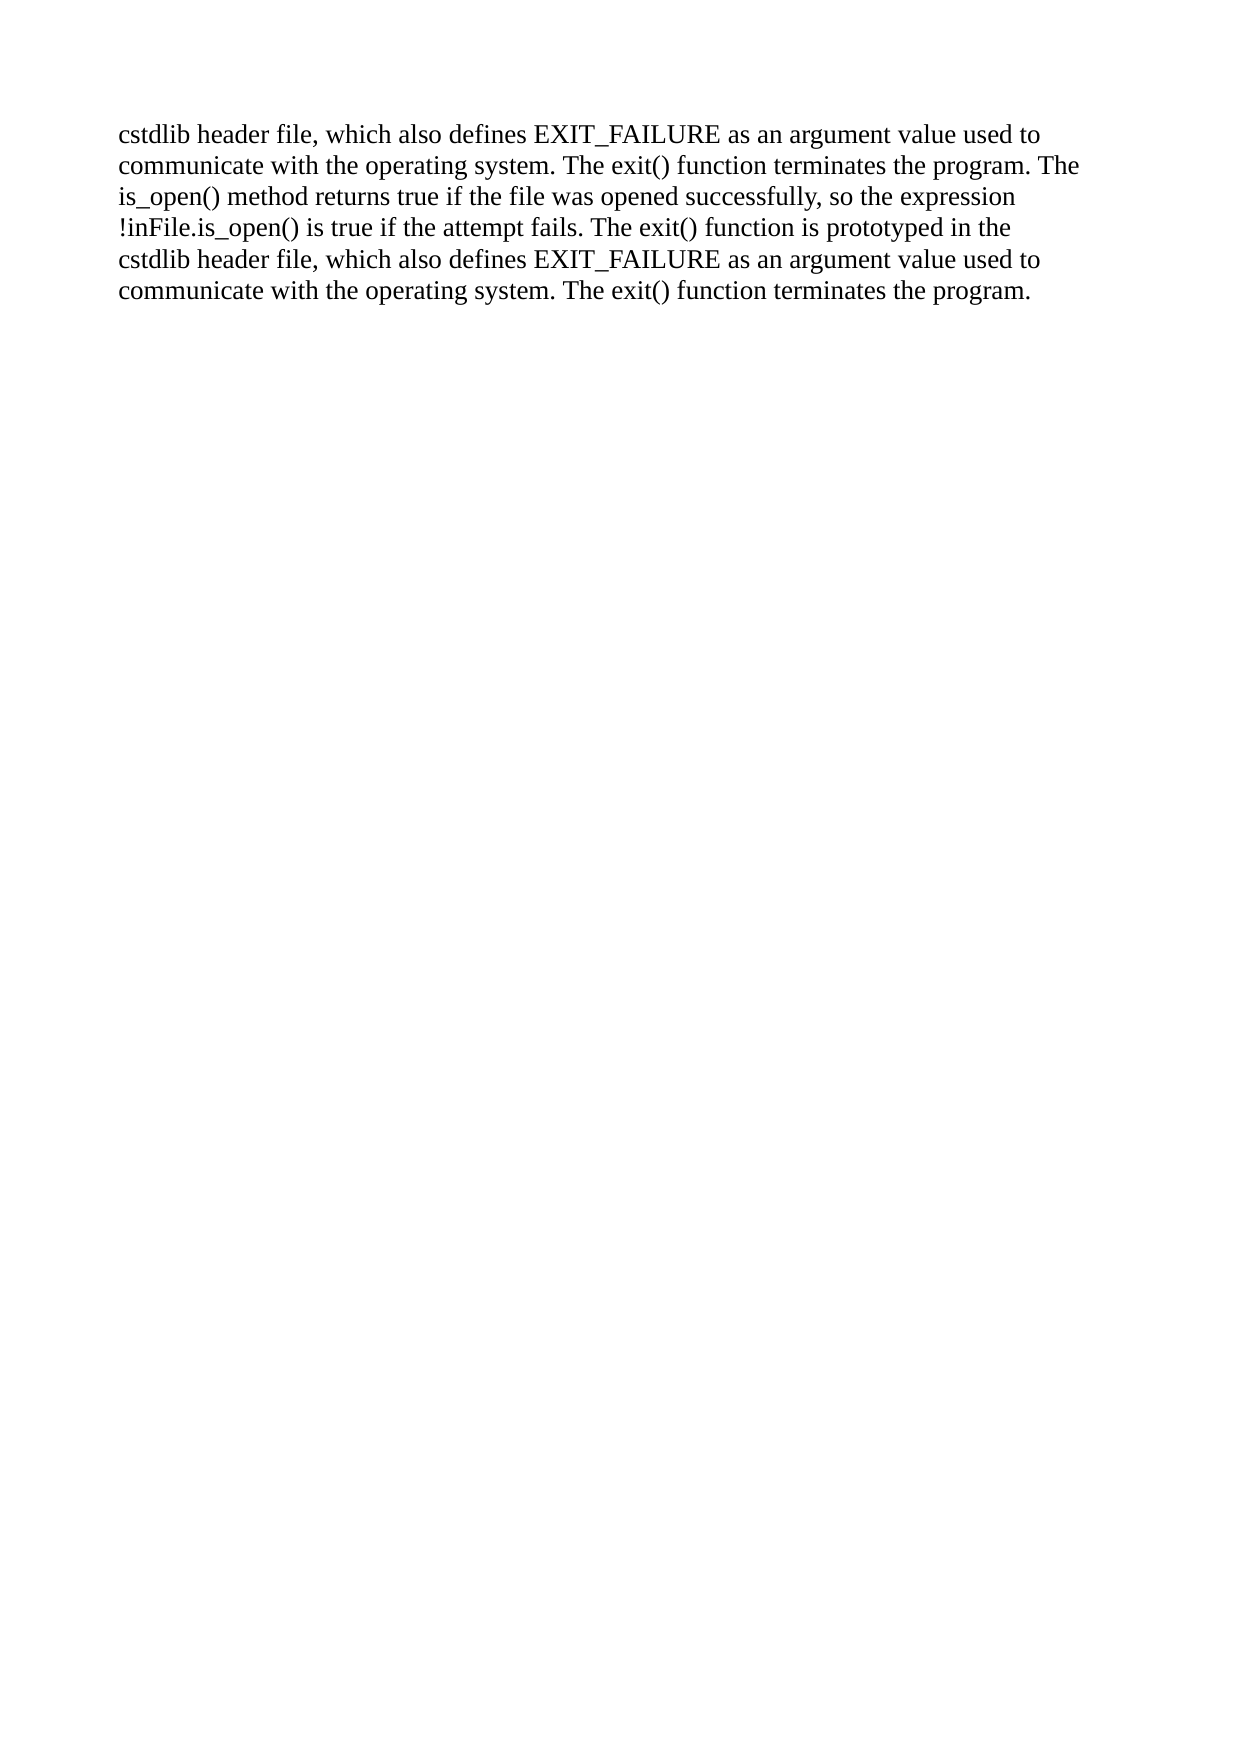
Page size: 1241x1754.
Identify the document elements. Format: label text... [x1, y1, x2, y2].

text cstdlib header file, which also defines EXIT_FAILURE as an argument value used to communicate with the operating system. The exit() function terminates the program. [118, 243, 1122, 305]
text !inFile.is_open() is true if the attempt fails. The exit() function is prototyped in the [118, 212, 1122, 243]
text cstdlib header file, which also defines EXIT_FAILURE as an argument value used to communicate with the operating system. The exit() function terminates the program. The is_open() method returns true if the file was opened successfully, so the expression [118, 118, 1122, 212]
